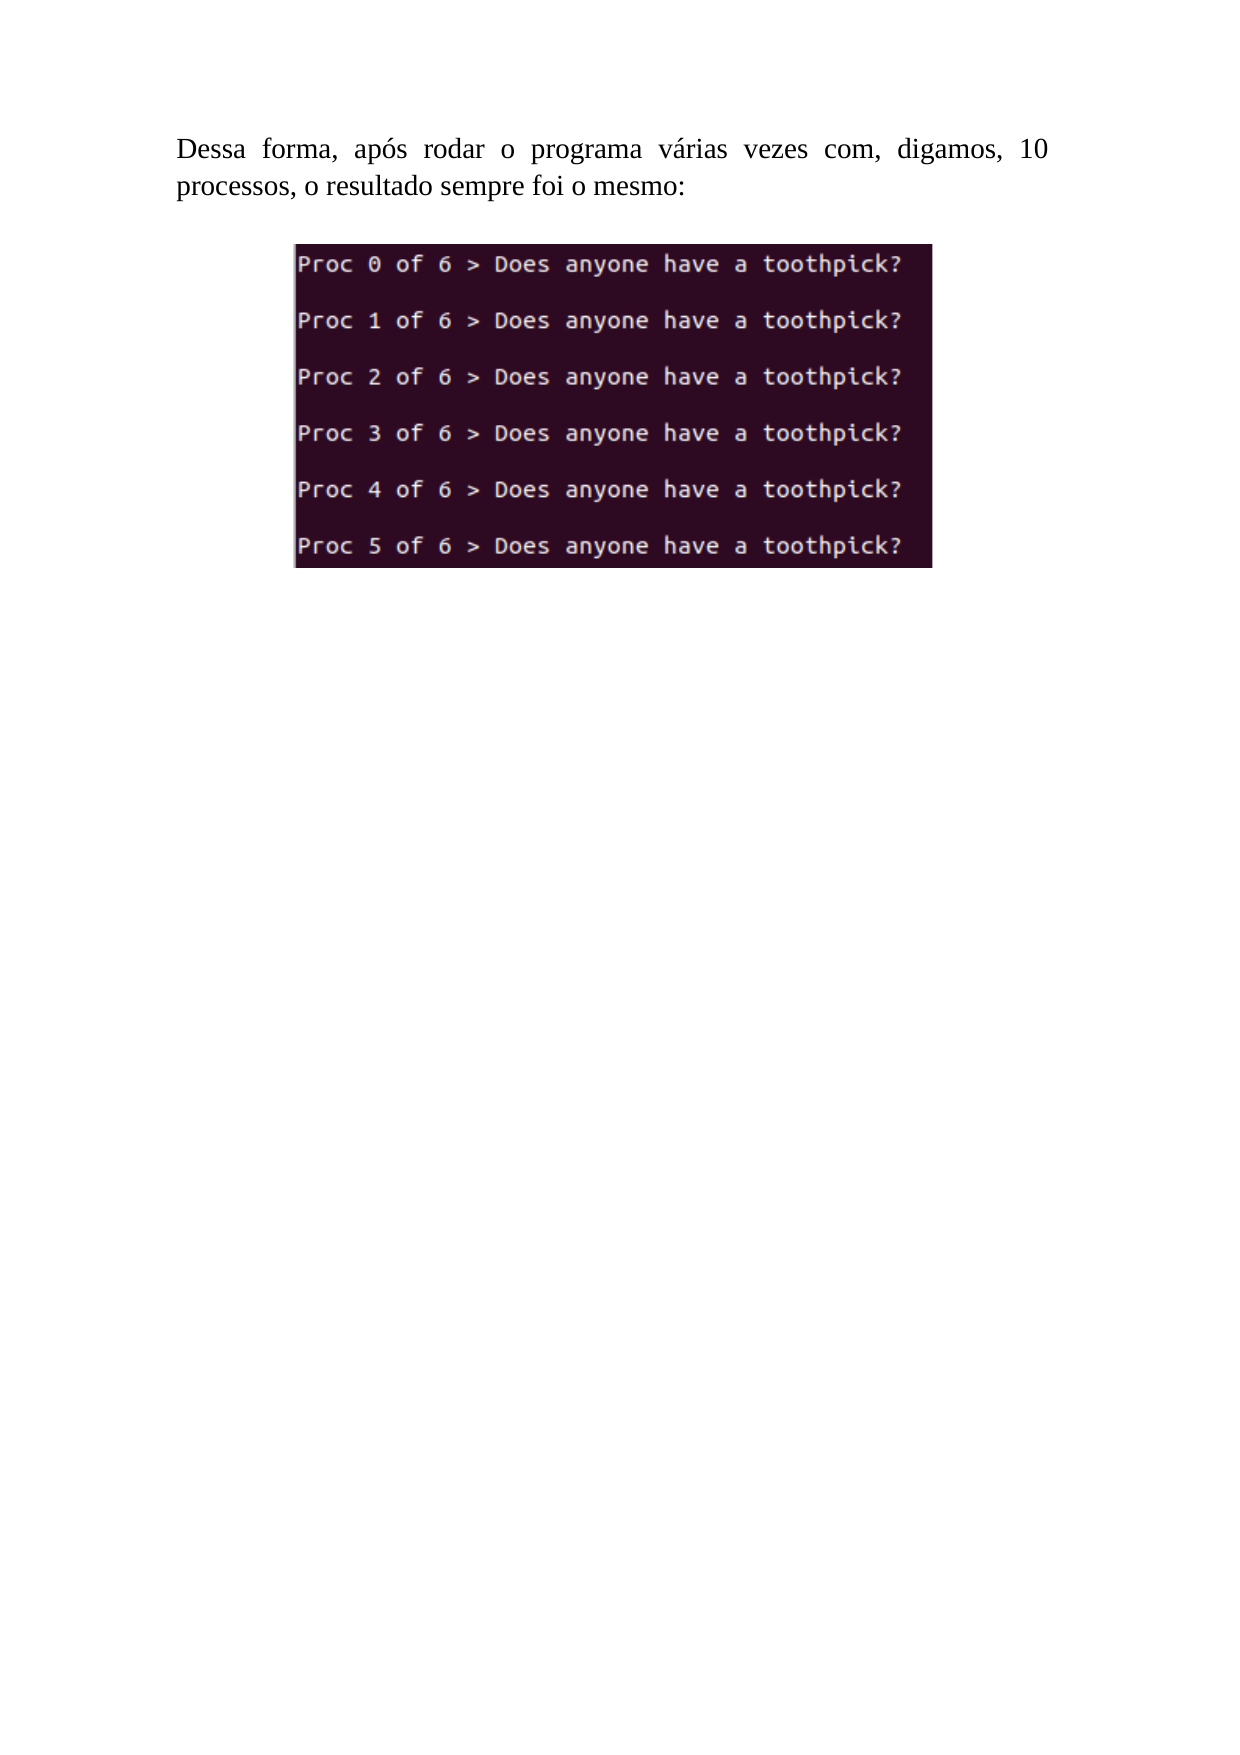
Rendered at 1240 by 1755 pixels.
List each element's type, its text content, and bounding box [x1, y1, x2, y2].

picture [293, 244, 933, 568]
text Dessa forma, após rodar o programa várias vezes com, digamos, 10 processos, o resultado sempre foi o mesmo: [176, 131, 1049, 201]
